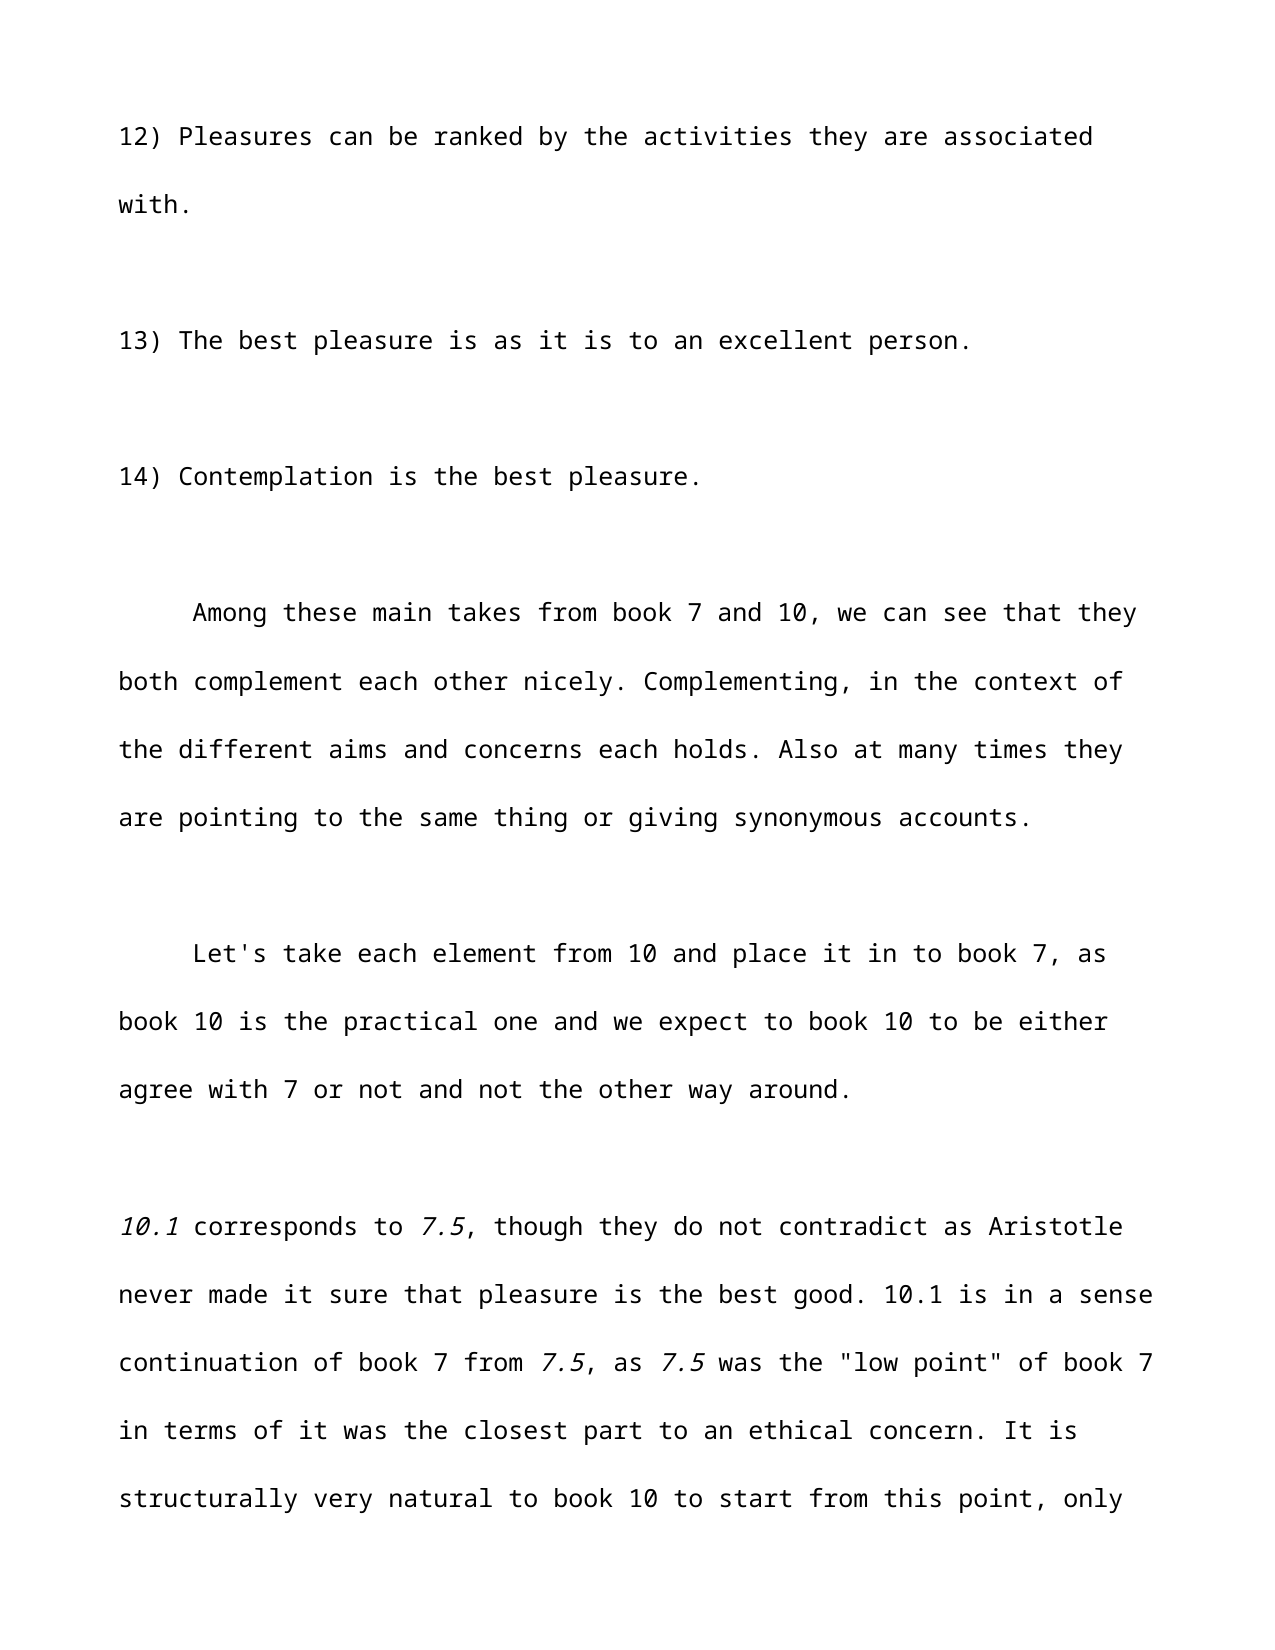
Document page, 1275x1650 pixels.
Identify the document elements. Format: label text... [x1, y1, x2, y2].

text Among these main takes from book 7 and 10, we can see that they both complement each other nicely. Complementing, in the context of the different aims and concerns each holds. Also at many times they are pointing to the same thing or giving synonymous accounts. [118, 595, 1157, 833]
text Let's take each element from 10 and place it in to book 7, as book 10 is the practical one and we expect to book 10 to be either agree with 7 or not and not the other way around. [118, 936, 1157, 1106]
text 13) The best pleasure is as it is to an excellent person. [118, 322, 1157, 357]
text 12) Pleasures can be ranked by the activities they are associated with. [118, 118, 1157, 220]
text 14) Contemplation is the best pleasure. [118, 459, 1157, 493]
text 10.1 corresponds to 7.5, though they do not contradict as Aristotle never made it sure that pleasure is the best good. 10.1 is in a sense continuation of book 7 from 7.5, as 7.5 was the "low point" of book 7 in terms of it was the closest part to an ethical concern. It is structurally very natural to book 10 to start from this point, only [118, 1208, 1157, 1515]
